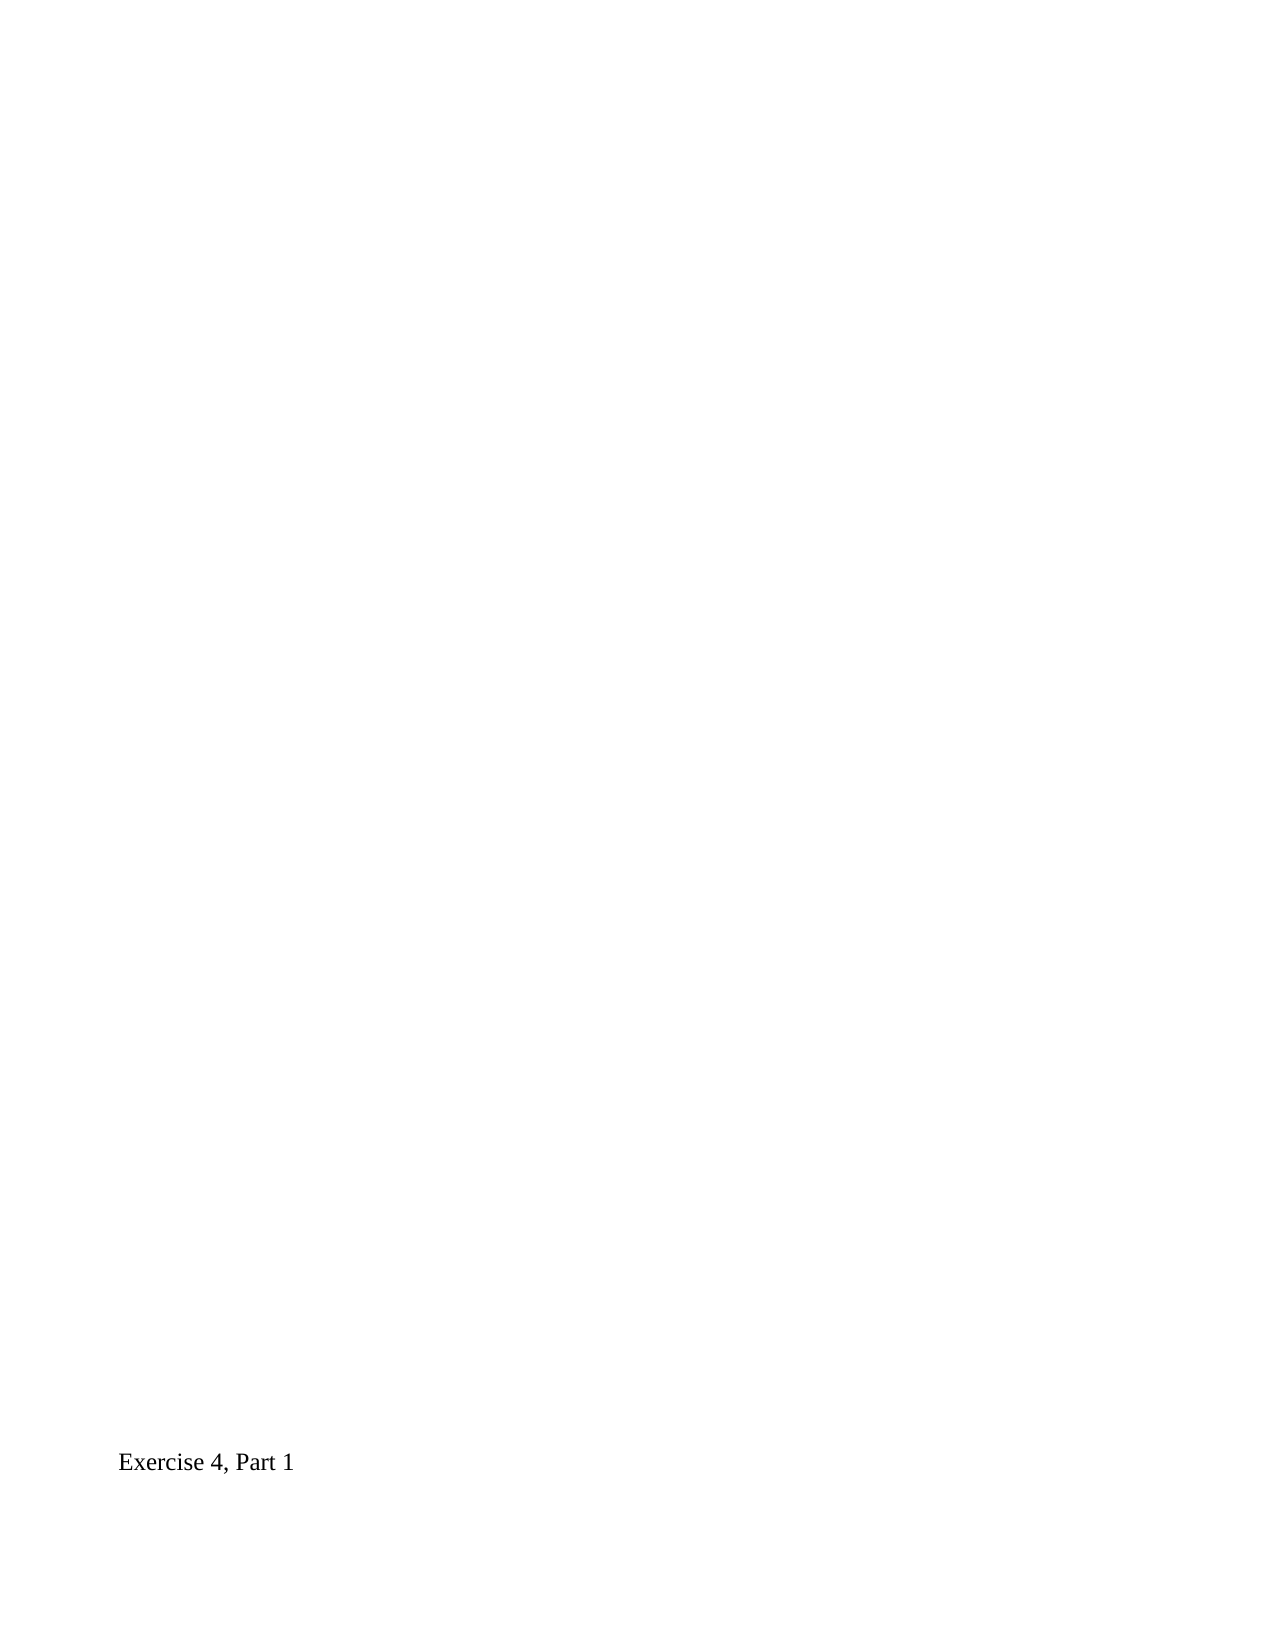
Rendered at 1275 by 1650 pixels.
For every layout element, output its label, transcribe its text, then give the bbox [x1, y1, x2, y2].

text Exercise 4, Part 1 [118, 1447, 1157, 1475]
